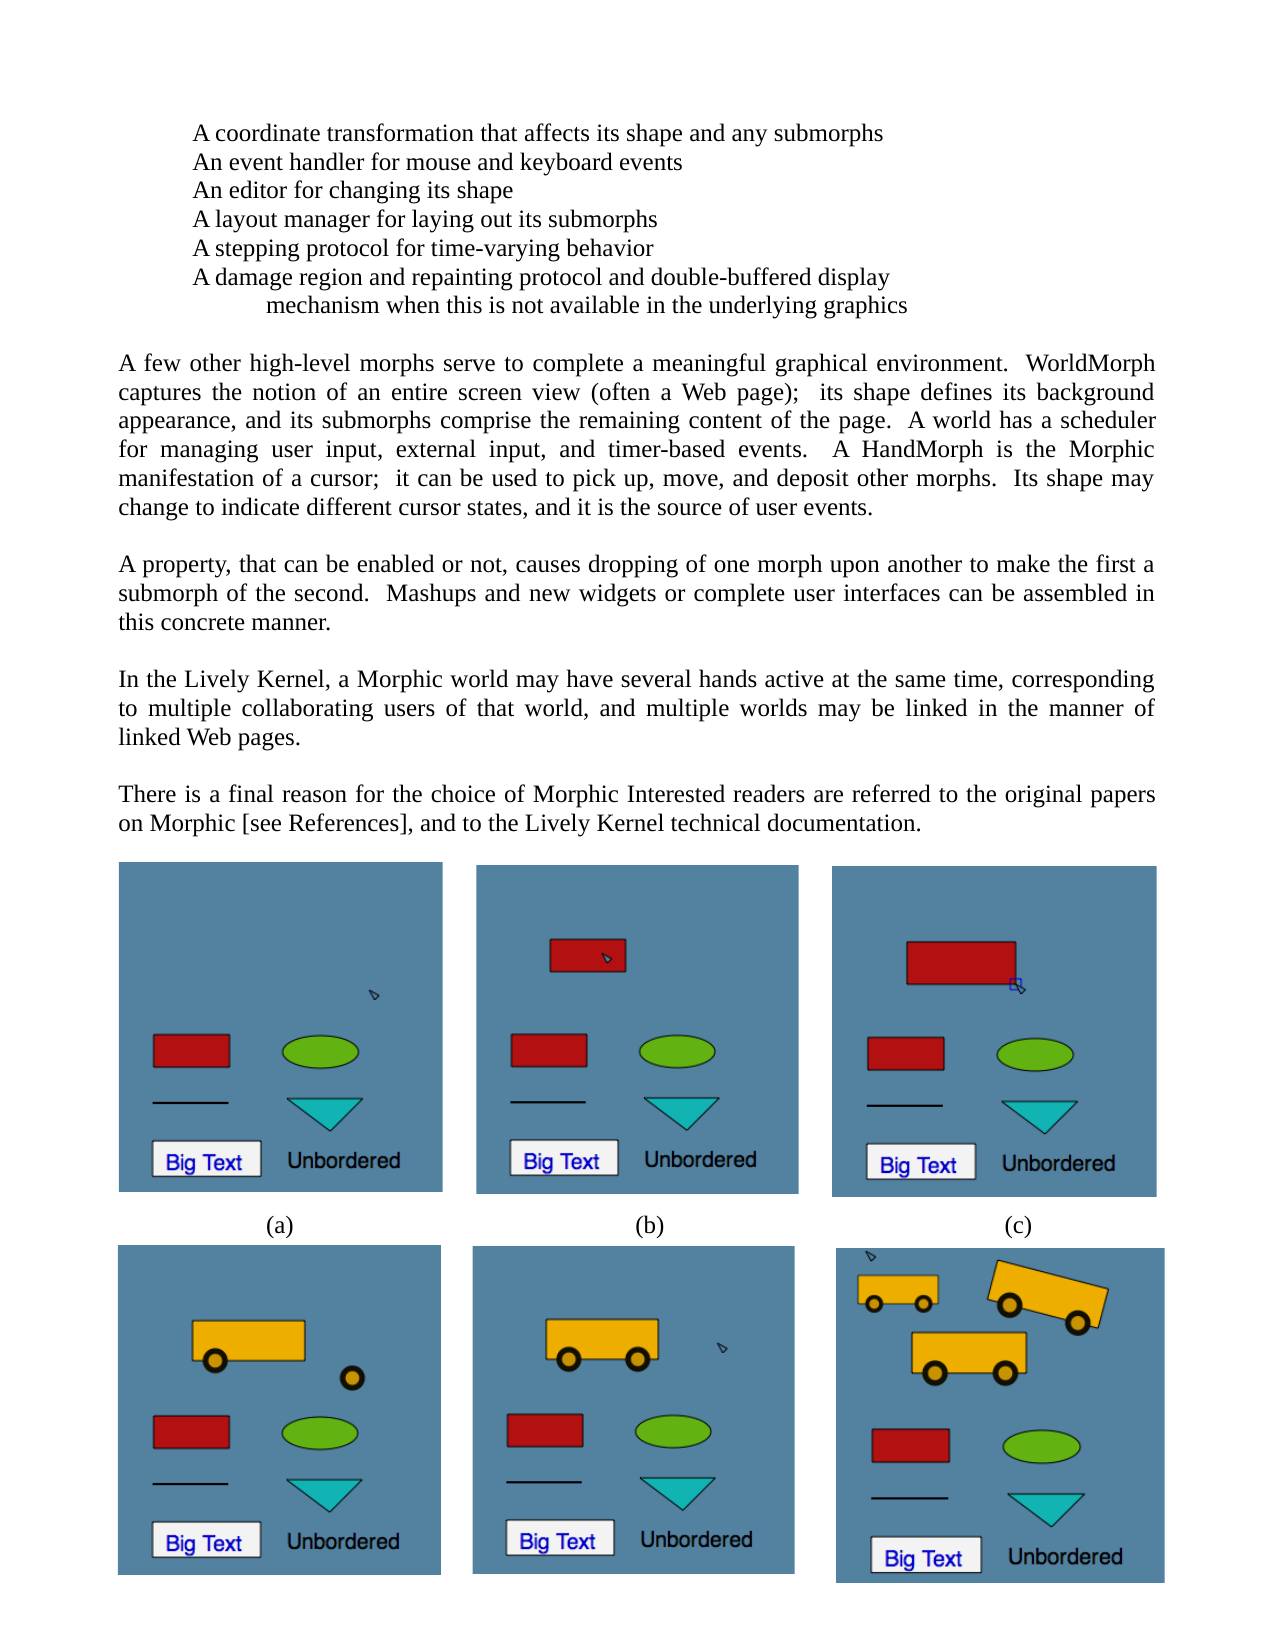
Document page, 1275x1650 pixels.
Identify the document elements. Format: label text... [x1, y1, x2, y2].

picture [117, 1245, 441, 1575]
picture [118, 862, 443, 1192]
text A property, that can be enabled or not, causes dropping of one morph upon another to make the first a submorph of the second. Mashups and new widgets or complete user interfaces can be assembled in this concrete manner. [118, 549, 1157, 636]
text An editor for changing its shape [118, 176, 1157, 204]
picture [832, 866, 1157, 1197]
picture [472, 1246, 795, 1574]
picture [836, 1248, 1165, 1583]
text A damage region and repainting protocol and double-buffered display [118, 262, 1157, 291]
text A stepping protocol for time-varying behavior [118, 233, 1157, 262]
text There is a final reason for the choice of Morphic Interested readers are referred to the original papers on Morphic [see References], and to the Lively Kernel technical documentation. [118, 779, 1157, 837]
text A few other high-level morphs serve to complete a meaningful graphical environment. WorldMorph captures the notion of an entire screen view (often a Web page); its shape defines its background appearance, and its submorphs comprise the remaining content of the page. A world has a scheduler for managing user input, external input, and timer-based events. A HandMorph is the Morphic manifestation of a cursor; it can be used to pick up, move, and deposit other morphs. Its shape may change to indicate different cursor states, and it is the source of user events. [118, 348, 1157, 521]
text (a) (b) (c) [118, 1211, 1157, 1239]
text A coordinate transformation that affects its shape and any submorphs [118, 118, 1157, 147]
text An event handler for mouse and keyboard events [118, 147, 1157, 176]
text In the Lively Kernel, a Morphic world may have several hands active at the same time, corresponding to multiple collaborating users of that world, and multiple worlds may be linked in the manner of linked Web pages. [118, 664, 1157, 751]
text A layout manager for laying out its submorphs [118, 204, 1157, 233]
text mechanism when this is not available in the underlying graphics [118, 291, 1157, 319]
picture [476, 865, 799, 1194]
